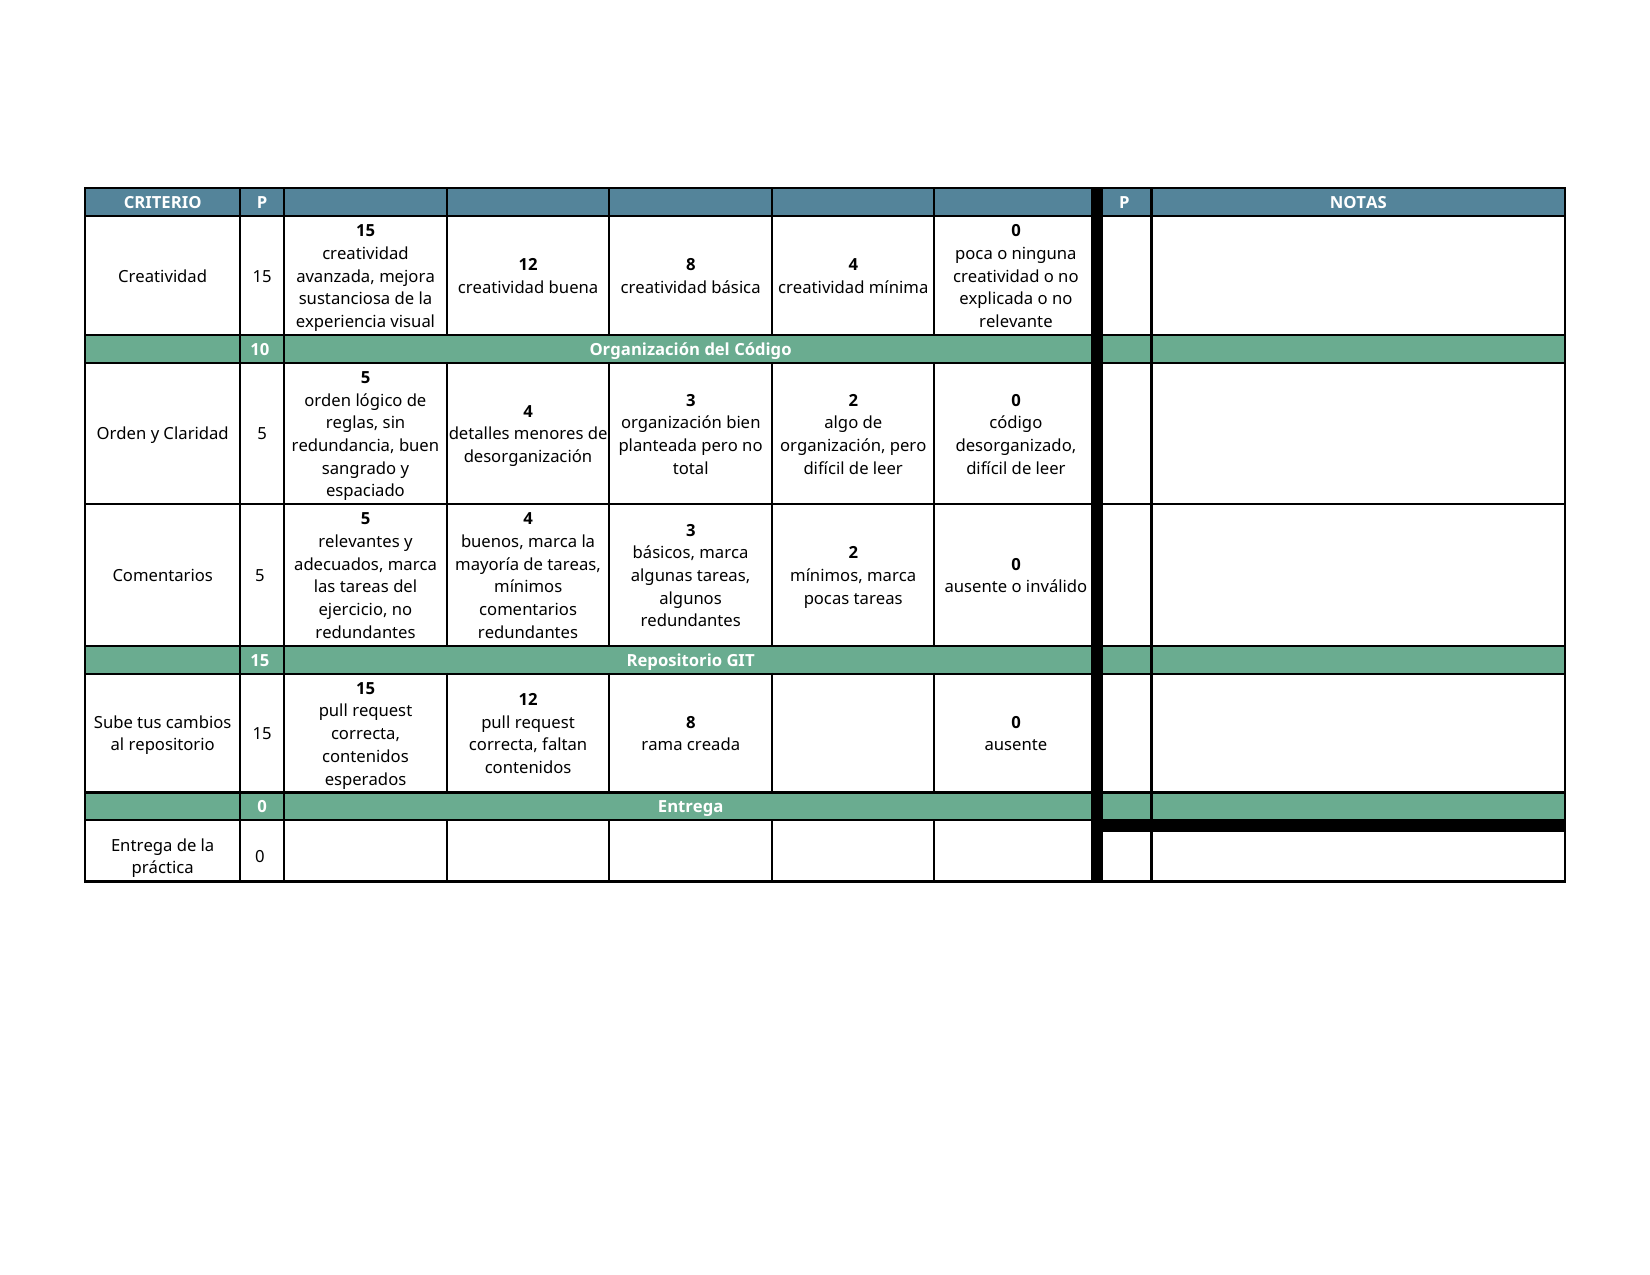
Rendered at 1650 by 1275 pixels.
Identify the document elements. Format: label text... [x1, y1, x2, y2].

table_cell 0 ausente [935, 675, 1091, 791]
table_cell [935, 821, 1091, 880]
table_cell 12 pull request correcta, faltan contenidos [448, 675, 608, 791]
table_cell 0 poca o ninguna creatividad o no explicada o no relevante [935, 217, 1091, 334]
table_cell Entrega de la práctica [86, 821, 239, 880]
table_cell 15 pull request correcta, contenidos esperados [285, 675, 446, 791]
table_cell 0 [241, 821, 283, 880]
table_cell 15 creatividad avanzada, mejora sustanciosa de la experiencia visual [285, 217, 446, 334]
table_cell [1153, 505, 1564, 645]
table_cell Repositorio GIT [285, 647, 1091, 673]
table_cell 4 detalles menores de desorganización [448, 364, 608, 503]
table_cell [1103, 505, 1150, 645]
table_cell [773, 821, 933, 880]
table_cell 10 [241, 336, 283, 362]
table_cell [1103, 794, 1150, 819]
table_cell Creatividad [86, 217, 239, 334]
table_cell [1153, 675, 1564, 791]
table_cell Orden y Claridad [86, 364, 239, 503]
table_cell 2 mínimos, marca pocas tareas [773, 505, 933, 645]
table_cell Comentarios [86, 505, 239, 645]
table_cell 8 rama creada [610, 675, 771, 791]
table_header [285, 189, 446, 215]
table_cell 8 creatividad básica [610, 217, 771, 334]
table_cell [1103, 832, 1150, 880]
table_cell 4 creatividad mínima [773, 217, 933, 334]
table_cell [1103, 336, 1150, 362]
table_cell [1103, 675, 1150, 791]
table_cell [773, 675, 933, 791]
table_cell [610, 821, 771, 880]
table_cell 2 algo de organización, pero difícil de leer [773, 364, 933, 503]
table_cell [1153, 832, 1564, 880]
table_cell [285, 821, 446, 880]
table_cell [86, 794, 239, 819]
table_header NOTAS [1153, 189, 1564, 215]
table_cell Organización del Código [285, 336, 1091, 362]
table_cell 15 [241, 675, 283, 791]
table_cell [1153, 336, 1564, 362]
table_cell Sube tus cambios al repositorio [86, 675, 239, 791]
table_cell 5 [241, 364, 283, 503]
table_cell [1153, 364, 1564, 503]
table_cell 0 ausente o inválido [935, 505, 1091, 645]
table_cell 0 código desorganizado, difícil de leer [935, 364, 1091, 503]
table_cell 5 orden lógico de reglas, sin redundancia, buen sangrado y espaciado [285, 364, 446, 503]
table_cell [1103, 364, 1150, 503]
table_cell 4 buenos, marca la mayoría de tareas, mínimos comentarios redundantes [448, 505, 608, 645]
table_header CRITERIO [86, 189, 239, 215]
table_cell 3 organización bien planteada pero no total [610, 364, 771, 503]
table_cell 12 creatividad buena [448, 217, 608, 334]
table_cell 5 [241, 505, 283, 645]
table_header [935, 189, 1091, 215]
table_cell [1153, 217, 1564, 334]
table_cell [1153, 794, 1564, 819]
table_cell [1103, 217, 1150, 334]
table_cell [86, 336, 239, 362]
table_cell 3 básicos, marca algunas tareas, algunos redundantes [610, 505, 771, 645]
table_header P [241, 189, 283, 215]
table_cell [1103, 647, 1150, 673]
table_cell [86, 647, 239, 673]
table_header [610, 189, 771, 215]
table_cell 5 relevantes y adecuados, marca las tareas del ejercicio, no redundantes [285, 505, 446, 645]
table_cell [1153, 647, 1564, 673]
table_cell [448, 821, 608, 880]
table_header [773, 189, 933, 215]
table_cell Entrega [285, 794, 1091, 819]
table_header P [1103, 189, 1150, 215]
table_cell 15 [241, 217, 283, 334]
table_header [448, 189, 608, 215]
table_cell 15 [241, 647, 283, 673]
table_cell 0 [241, 794, 283, 819]
